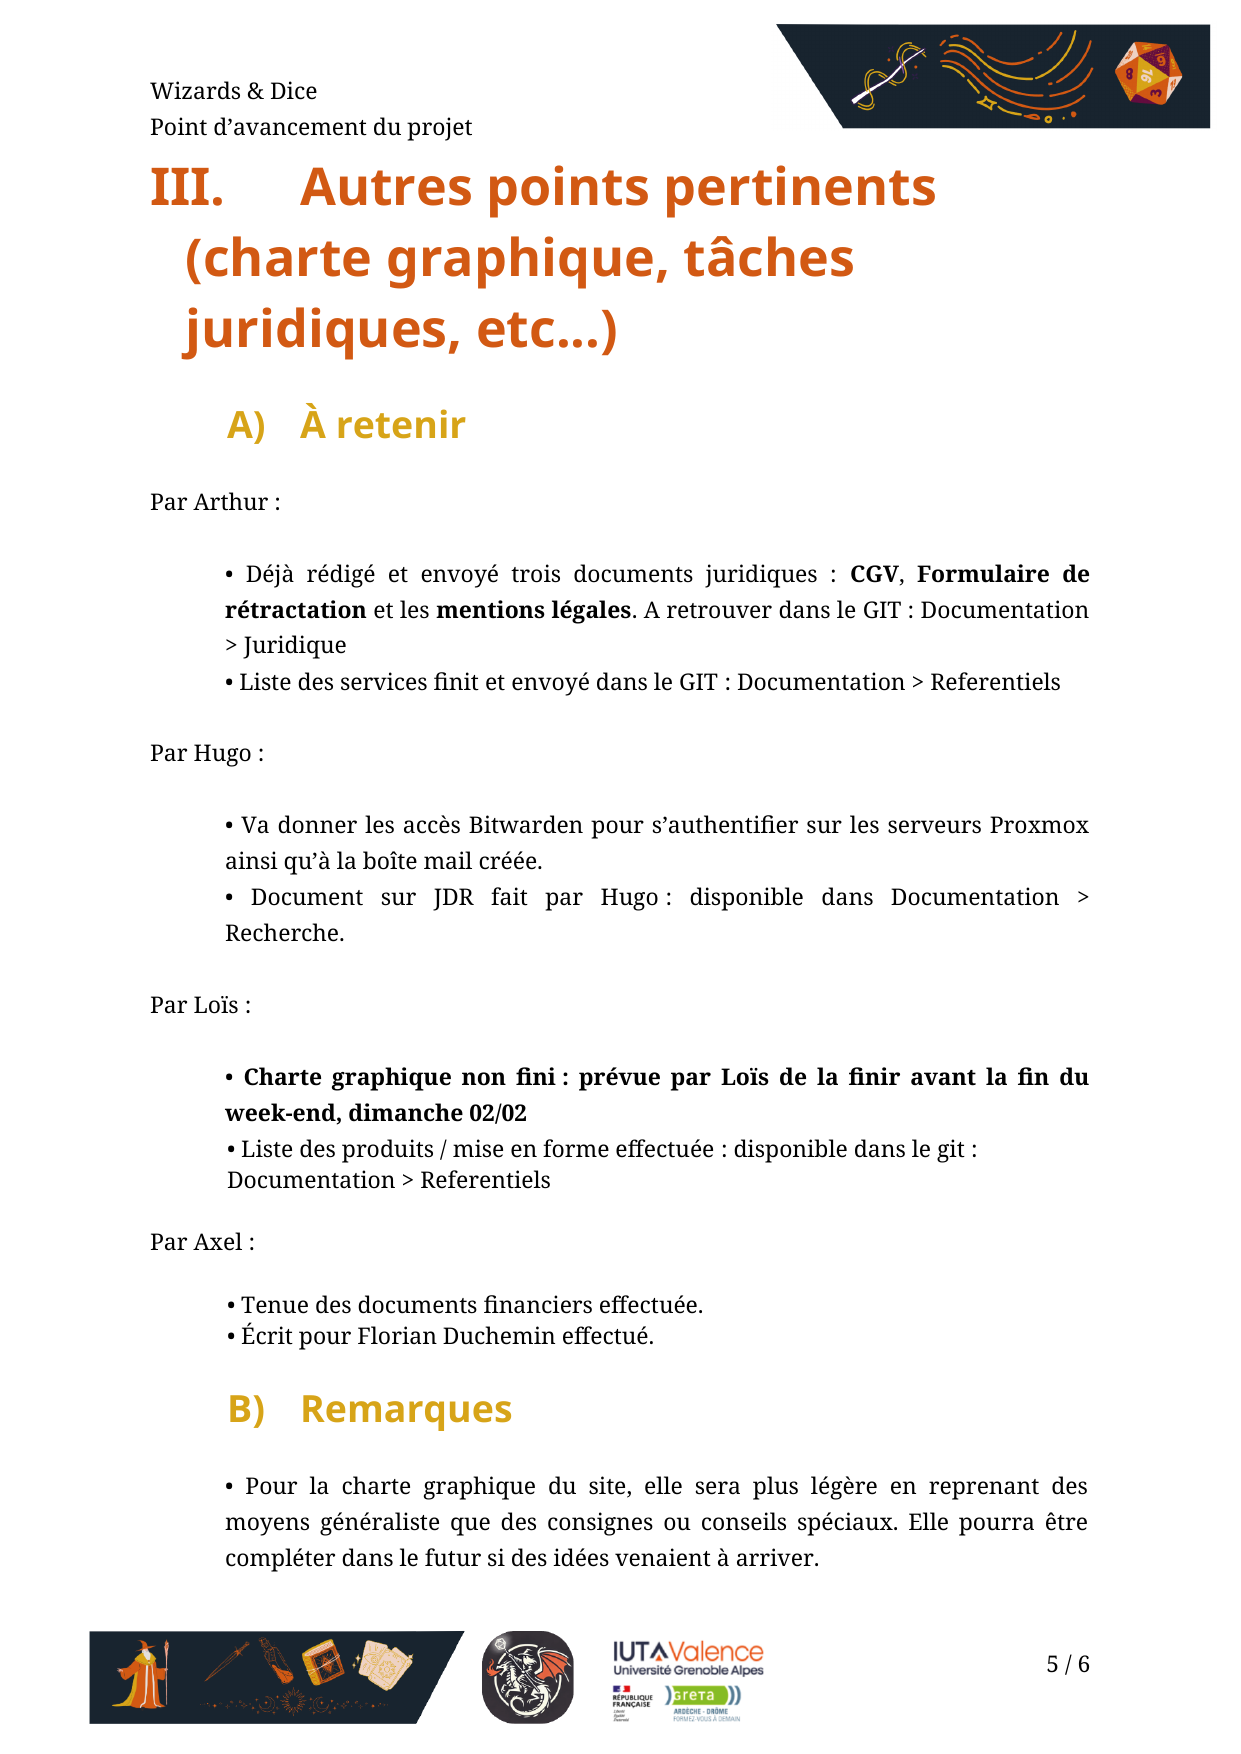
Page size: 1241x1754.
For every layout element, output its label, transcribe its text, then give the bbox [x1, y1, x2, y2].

text • Liste des produits / mise en forme effectuée : disponible dans le git : Documentation > Referentiels [227, 1133, 1090, 1195]
text • Écrit pour Florian Duchemin effectué. [227, 1320, 1090, 1351]
text Par Axel : [150, 1226, 1090, 1258]
picture [81, 1620, 788, 1733]
text Par Loïs : [150, 989, 1090, 1020]
picture [771, 21, 1218, 131]
text • Tenue des documents financiers effectuée. [227, 1289, 1090, 1320]
text Par Arthur : [150, 486, 1090, 517]
subtitle Remarques [227, 1383, 1090, 1434]
text • Pour la charte graphique du site, elle sera plus légère en reprenant des moyens généraliste que des consignes ou conseils spéciaux. Elle pourra être compléter dans le futur si des idées venaient à arriver. [225, 1469, 1090, 1573]
text • Liste des services finit et envoyé dans le GIT : Documentation > Referentiels [225, 665, 1090, 697]
text • Va donner les accès Bitwarden pour s’authentifier sur les serveurs Proxmox ainsi qu’à la boîte mail créée. [225, 809, 1090, 876]
text • Déjà rédigé et envoyé trois documents juridiques : CGV, Formulaire de rétractation et les mentions légales. A retrouver dans le GIT : Documentation > Juridique [225, 558, 1090, 661]
subtitle Autres points pertinents (charte graphique, tâches juridiques, etc...) [150, 150, 1090, 363]
text Par Hugo : [150, 737, 1090, 768]
text • Charte graphique non fini : prévue par Loïs de la finir avant la fin du week-end, dimanche 02/02 [225, 1061, 1090, 1128]
text • Document sur JDR fait par Hugo : disponible dans Documentation > Recherche. [225, 881, 1090, 948]
subtitle À retenir [227, 399, 1090, 450]
